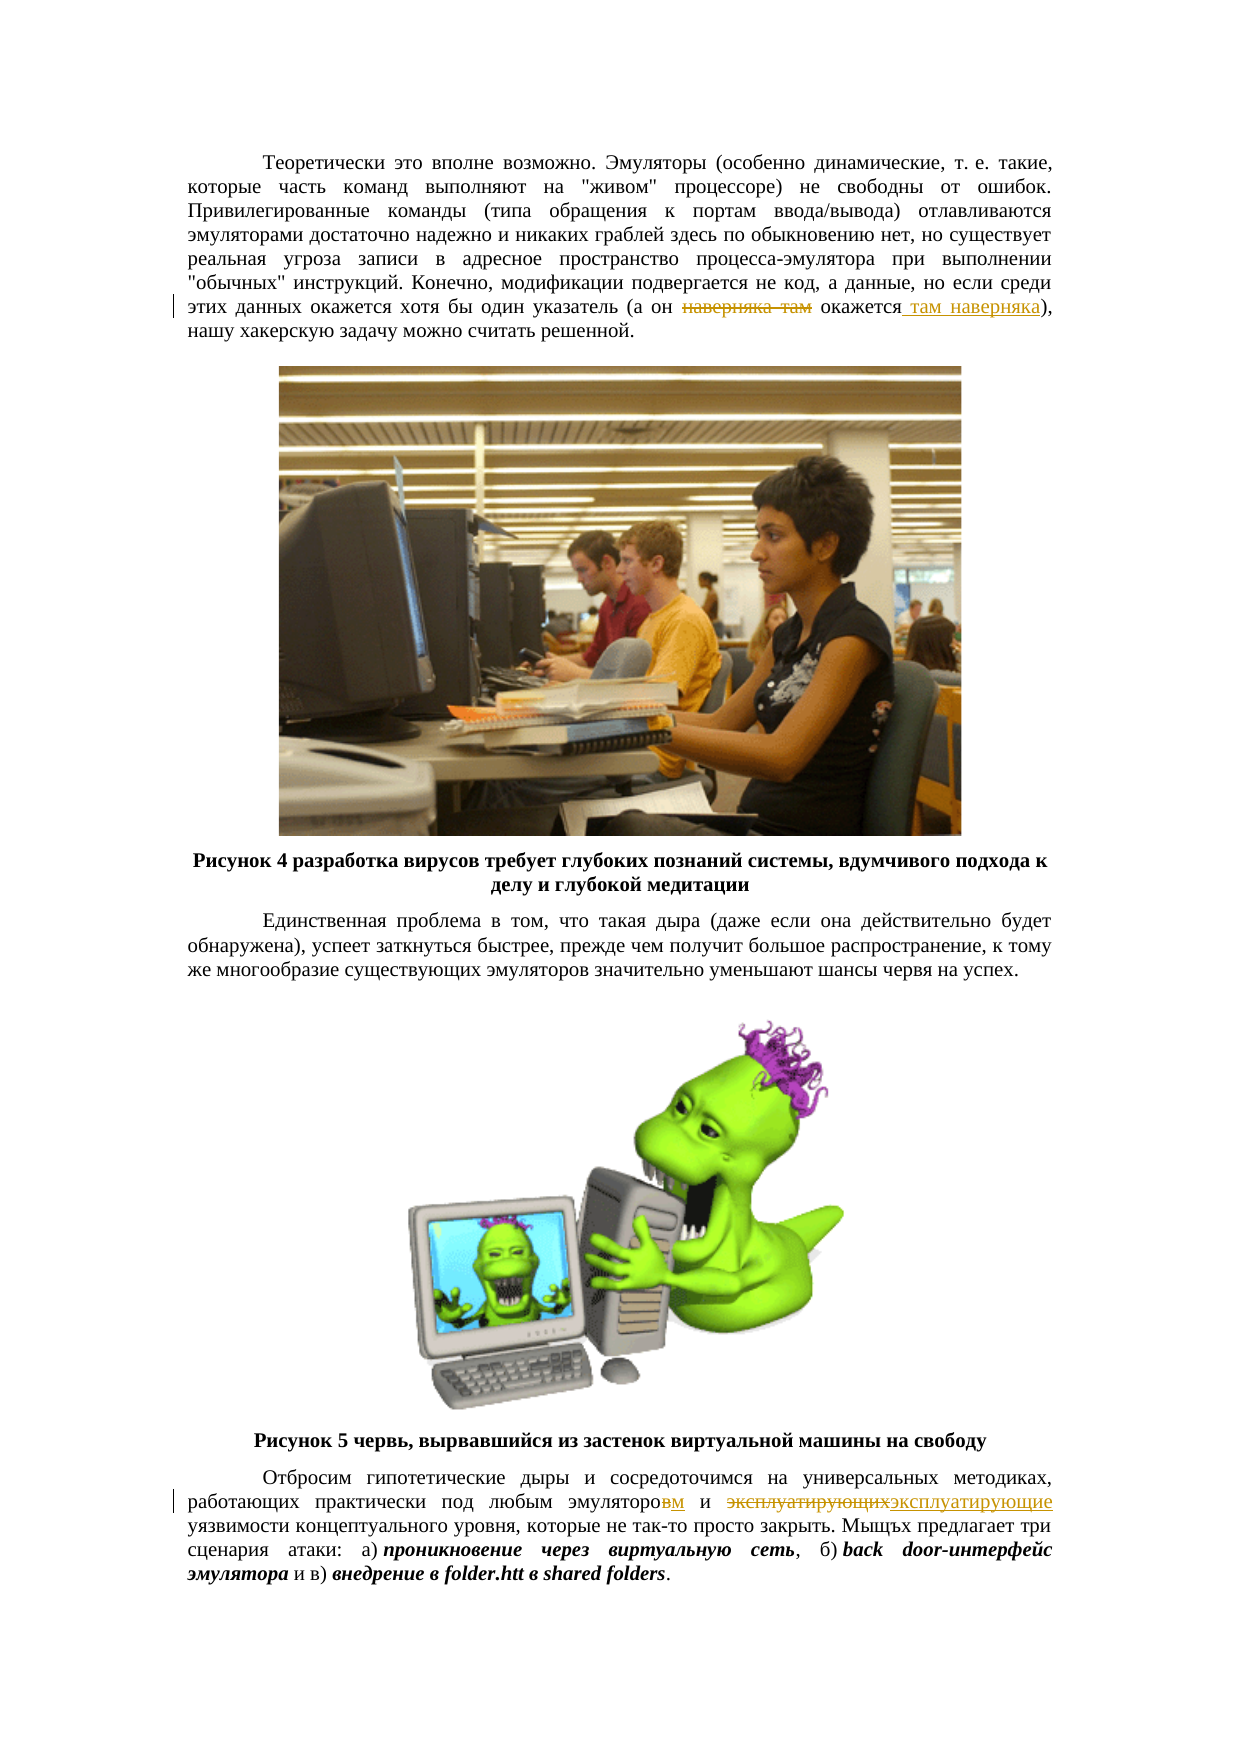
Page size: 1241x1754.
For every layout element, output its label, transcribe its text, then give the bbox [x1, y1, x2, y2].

text Рисунок 4 разработка вирусов требует глубоких познаний системы, вдумчивого подхода к делу и глубокой медитации [187, 848, 1053, 896]
text Отбросим гипотетические дыры и сосредоточимся на универсальных методиках, работающих практически под любым эмулятором и эксплуатирующие уязвимости концептуального уровня, которые не так-то просто закрыть. Мыщъх предлагает три сценария атаки: а) проникновение через виртуальную сеть, б) back door-интерфейс эмулятора и в) внедрение в folder.htt в shared folders. [187, 1465, 1053, 1585]
picture [346, 1004, 894, 1416]
text Рисунок 5 червь, вырвавшийся из застенок виртуальной машины на свободу [187, 1428, 1053, 1452]
picture [278, 366, 962, 836]
text Единственная проблема в том, что такая дыра (даже если она действительно будет обнаружена), успеет заткнуться быстрее, прежде чем получит большое распространение, к тому же многообразие существующих эмуляторов значительно уменьшают шансы червя на успех. [187, 908, 1053, 981]
text Теоретически это вполне возможно. Эмуляторы (особенно динамические, т. е. такие, которые часть команд выполняют на "живом" процессоре) не свободны от ошибок. Привилегированные команды (типа обращения к портам ввода/вывода) отлавливаются эмуляторами достаточно надежно и никаких граблей здесь по обыкновению нет, но существует реальная угроза записи в адресное пространство процесса-эмулятора при выполнении "обычных" инструкций. Конечно, модификации подвергается не код, а данные, но если среди этих данных окажется хотя бы один указатель (а он окажется там наверняка), нашу хакерскую задачу можно считать решенной. [187, 150, 1053, 342]
